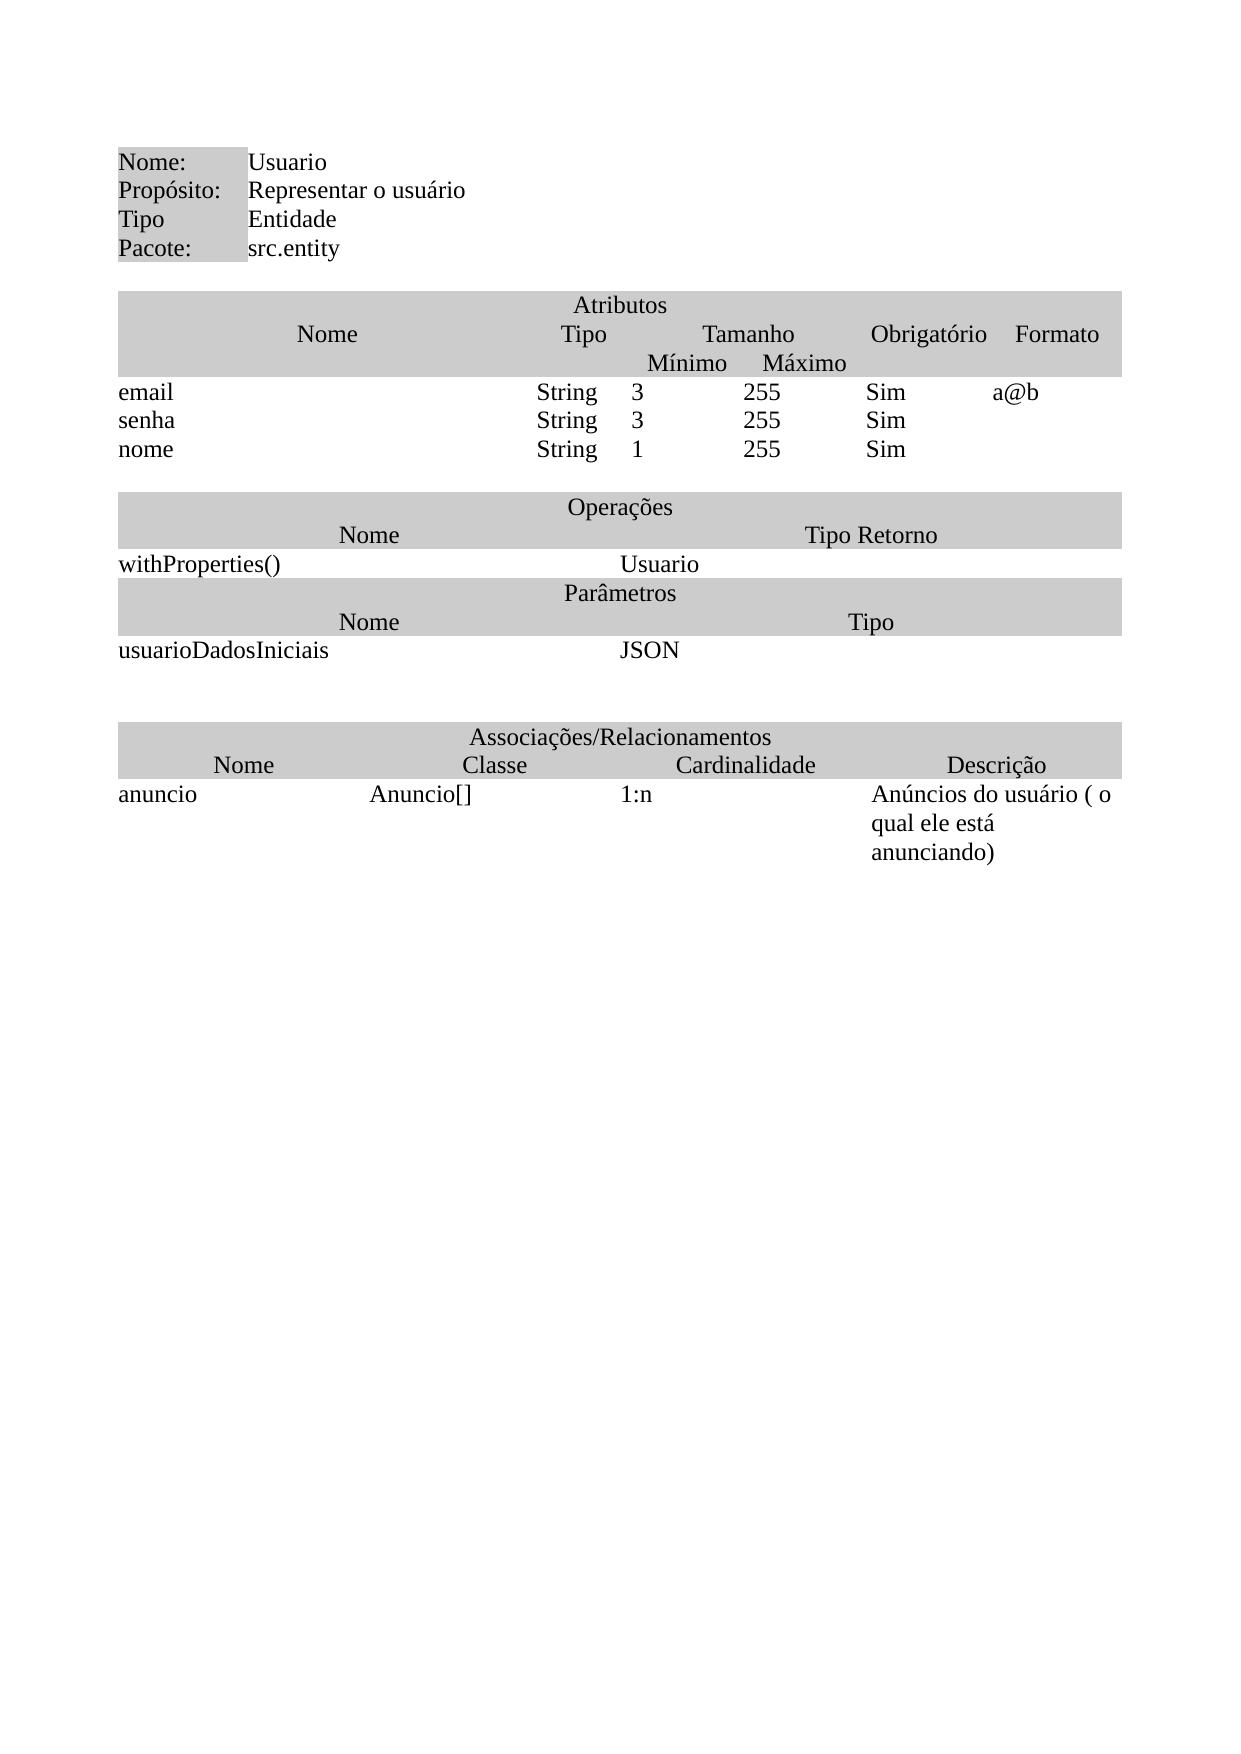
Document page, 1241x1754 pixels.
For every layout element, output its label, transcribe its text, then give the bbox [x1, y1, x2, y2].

table_cell a@b [992, 377, 1122, 406]
table_cell [620, 866, 871, 894]
table_cell 1 [631, 434, 743, 463]
table_cell Sim [866, 434, 992, 463]
table_header Tipo [536, 319, 631, 377]
table_header [118, 664, 620, 693]
table_cell Entidade [248, 204, 1122, 233]
table_header Nome [118, 319, 536, 377]
table_cell Propósito: [118, 176, 248, 204]
table_cell 3 [631, 377, 743, 406]
table_cell [118, 866, 369, 894]
table_header JSON [620, 636, 1122, 664]
table_cell nome [118, 434, 536, 463]
table_cell 255 [743, 406, 866, 434]
table_header Nome [118, 521, 620, 549]
table_cell senha [118, 406, 536, 434]
table_cell 1:n [620, 779, 871, 866]
table_header Operações [118, 492, 1122, 521]
table_header Nome: [118, 147, 248, 176]
table_cell [369, 866, 620, 894]
table_cell anuncio [118, 779, 369, 866]
table_cell String [536, 377, 631, 406]
table_header Associações/Relacionamentos [118, 722, 1122, 751]
table_header Usuario [620, 549, 1122, 578]
table_cell String [536, 406, 631, 434]
table_cell Sim [866, 377, 992, 406]
table_header Tamanho [631, 319, 866, 348]
table_cell 255 [743, 434, 866, 463]
table_cell src.entity [248, 233, 1122, 262]
table_header withProperties() [118, 549, 620, 578]
table_cell [871, 866, 1122, 894]
table_header Atributos [118, 291, 1122, 319]
table_header Cardinalidade [620, 751, 871, 779]
table_cell Representar o usuário [248, 176, 1122, 204]
table_header Obrigatório [866, 319, 992, 377]
table_header Nome [118, 751, 369, 779]
table_header Usuario [248, 147, 1122, 176]
table_cell Mínimo [631, 348, 743, 377]
table_cell Tipo [118, 204, 248, 233]
table_cell 3 [631, 406, 743, 434]
table_cell Sim [866, 406, 992, 434]
table_header Classe [369, 751, 620, 779]
table_cell [992, 406, 1122, 434]
table_header Tipo [620, 607, 1122, 636]
table_header usuarioDadosIniciais [118, 636, 620, 664]
table_cell [992, 434, 1122, 463]
table_cell 255 [743, 377, 866, 406]
table_cell Anúncios do usuário ( o qual ele está anunciando) [871, 779, 1122, 866]
table_header Tipo Retorno [620, 521, 1122, 549]
table_header Nome [118, 607, 620, 636]
table_cell Máximo [743, 348, 866, 377]
table_header Formato [992, 319, 1122, 377]
table_cell Pacote: [118, 233, 248, 262]
table_cell Anuncio[] [369, 779, 620, 866]
table_header [620, 664, 1122, 693]
table_header Parâmetros [118, 578, 1122, 607]
table_cell String [536, 434, 631, 463]
table_header Descrição [871, 751, 1122, 779]
table_cell email [118, 377, 536, 406]
